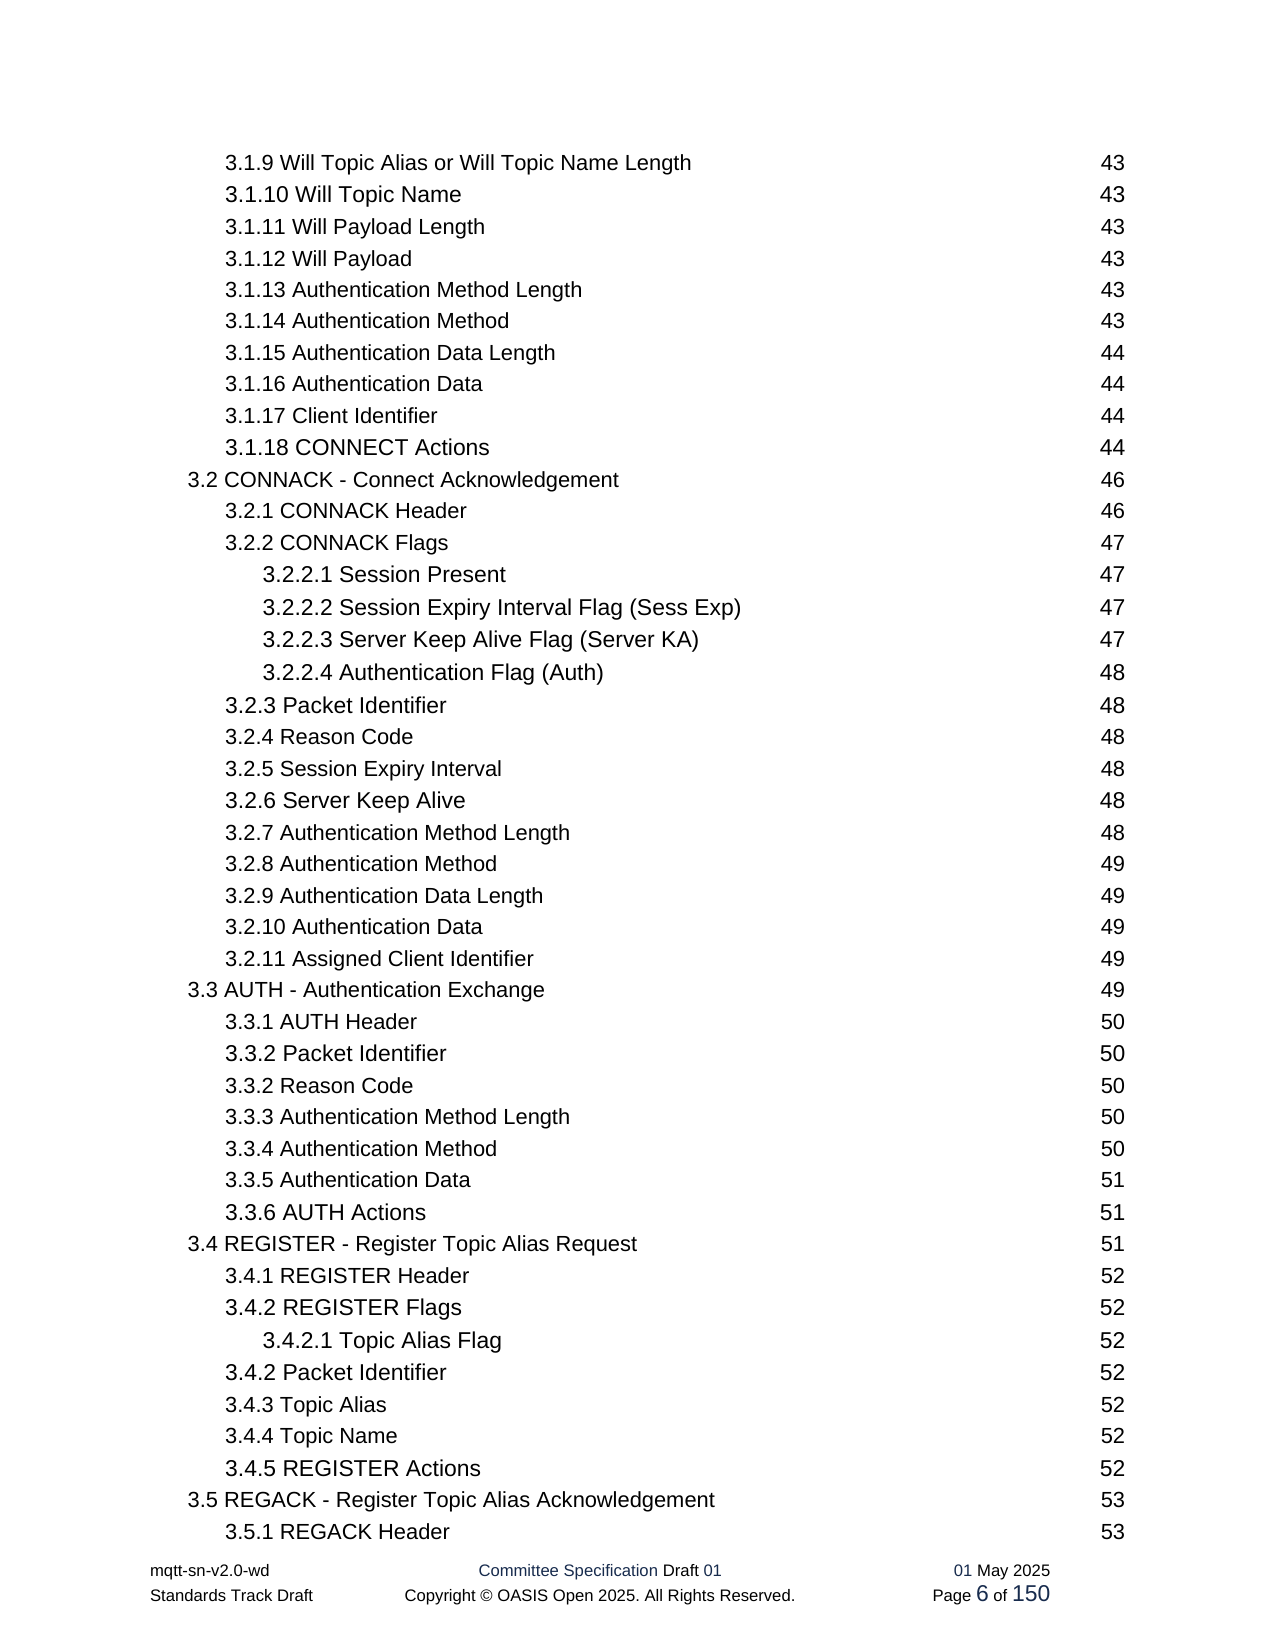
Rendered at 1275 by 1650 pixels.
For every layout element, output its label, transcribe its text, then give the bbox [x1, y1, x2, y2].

text 3.5.1 REGACK Header 53 [225, 1519, 1125, 1544]
text 3.1.10 Will Topic Name 43 [225, 181, 1125, 208]
text 3.1.15 Authentication Data Length 44 [225, 340, 1125, 365]
text 3.2.5 Session Expiry Interval 48 [225, 756, 1125, 781]
text 3.3.3 Authentication Method Length 50 [225, 1104, 1125, 1129]
text 3.2.11 Assigned Client Identifier 49 [225, 946, 1125, 971]
text 3.2.1 CONNACK Header 46 [225, 498, 1125, 523]
text 3.1.13 Authentication Method Length 43 [225, 277, 1125, 302]
text 3.4.1 REGISTER Header 52 [225, 1262, 1125, 1288]
text 3.2.8 Authentication Method 49 [225, 851, 1125, 876]
text 3.3.4 Authentication Method 50 [225, 1136, 1125, 1161]
text 3.4.5 REGISTER Actions 52 [225, 1455, 1125, 1481]
text 3.2.7 Authentication Method Length 48 [225, 820, 1125, 845]
text 3.2.2 CONNACK Flags 47 [225, 530, 1125, 555]
text 3.4 REGISTER - Register Topic Alias Request 51 [187, 1231, 1125, 1256]
text 3.4.3 Topic Alias 52 [225, 1392, 1125, 1417]
text 3.2.9 Authentication Data Length 49 [225, 883, 1125, 908]
text 3.2.2.3 Server Keep Alive Flag (Server KA) 47 [262, 626, 1125, 653]
text 3.1.12 Will Payload 43 [225, 246, 1125, 271]
text 3.3 AUTH - Authentication Exchange 49 [187, 977, 1125, 1002]
text 3.1.9 Will Topic Alias or Will Topic Name Length 43 [225, 150, 1125, 175]
text 3.1.11 Will Payload Length 43 [225, 214, 1125, 239]
text 3.2.2.1 Session Present 47 [262, 561, 1125, 588]
text 3.2.4 Reason Code 48 [225, 724, 1125, 749]
text 3.2.3 Packet Identifier 48 [225, 692, 1125, 718]
text 3.4.2.1 Topic Alias Flag 52 [262, 1327, 1125, 1353]
text 3.2.10 Authentication Data 49 [225, 914, 1125, 939]
text 3.3.5 Authentication Data 51 [225, 1167, 1125, 1192]
text 3.2 CONNACK - Connect Acknowledgement 46 [187, 467, 1125, 492]
text 3.3.2 Packet Identifier 50 [225, 1040, 1125, 1066]
text 3.2.2.4 Authentication Flag (Auth) 48 [262, 659, 1125, 685]
text 3.1.16 Authentication Data 44 [225, 371, 1125, 397]
text 3.3.6 AUTH Actions 51 [225, 1198, 1125, 1225]
text 3.3.2 Reason Code 50 [225, 1073, 1125, 1098]
text 3.4.2 Packet Identifier 52 [225, 1359, 1125, 1386]
text 3.1.14 Authentication Method 43 [225, 308, 1125, 334]
text 3.2.2.2 Session Expiry Interval Flag (Sess Exp) 47 [262, 594, 1125, 620]
text 3.4.4 Topic Name 52 [225, 1423, 1125, 1448]
text 3.1.18 CONNECT Actions 44 [225, 434, 1125, 461]
text 3.2.6 Server Keep Alive 48 [225, 787, 1125, 813]
text 3.5 REGACK - Register Topic Alias Acknowledgement 53 [187, 1487, 1125, 1512]
text 3.3.1 AUTH Header 50 [225, 1008, 1125, 1034]
text 3.4.2 REGISTER Flags 52 [225, 1294, 1125, 1320]
text 3.1.17 Client Identifier 44 [225, 403, 1125, 428]
